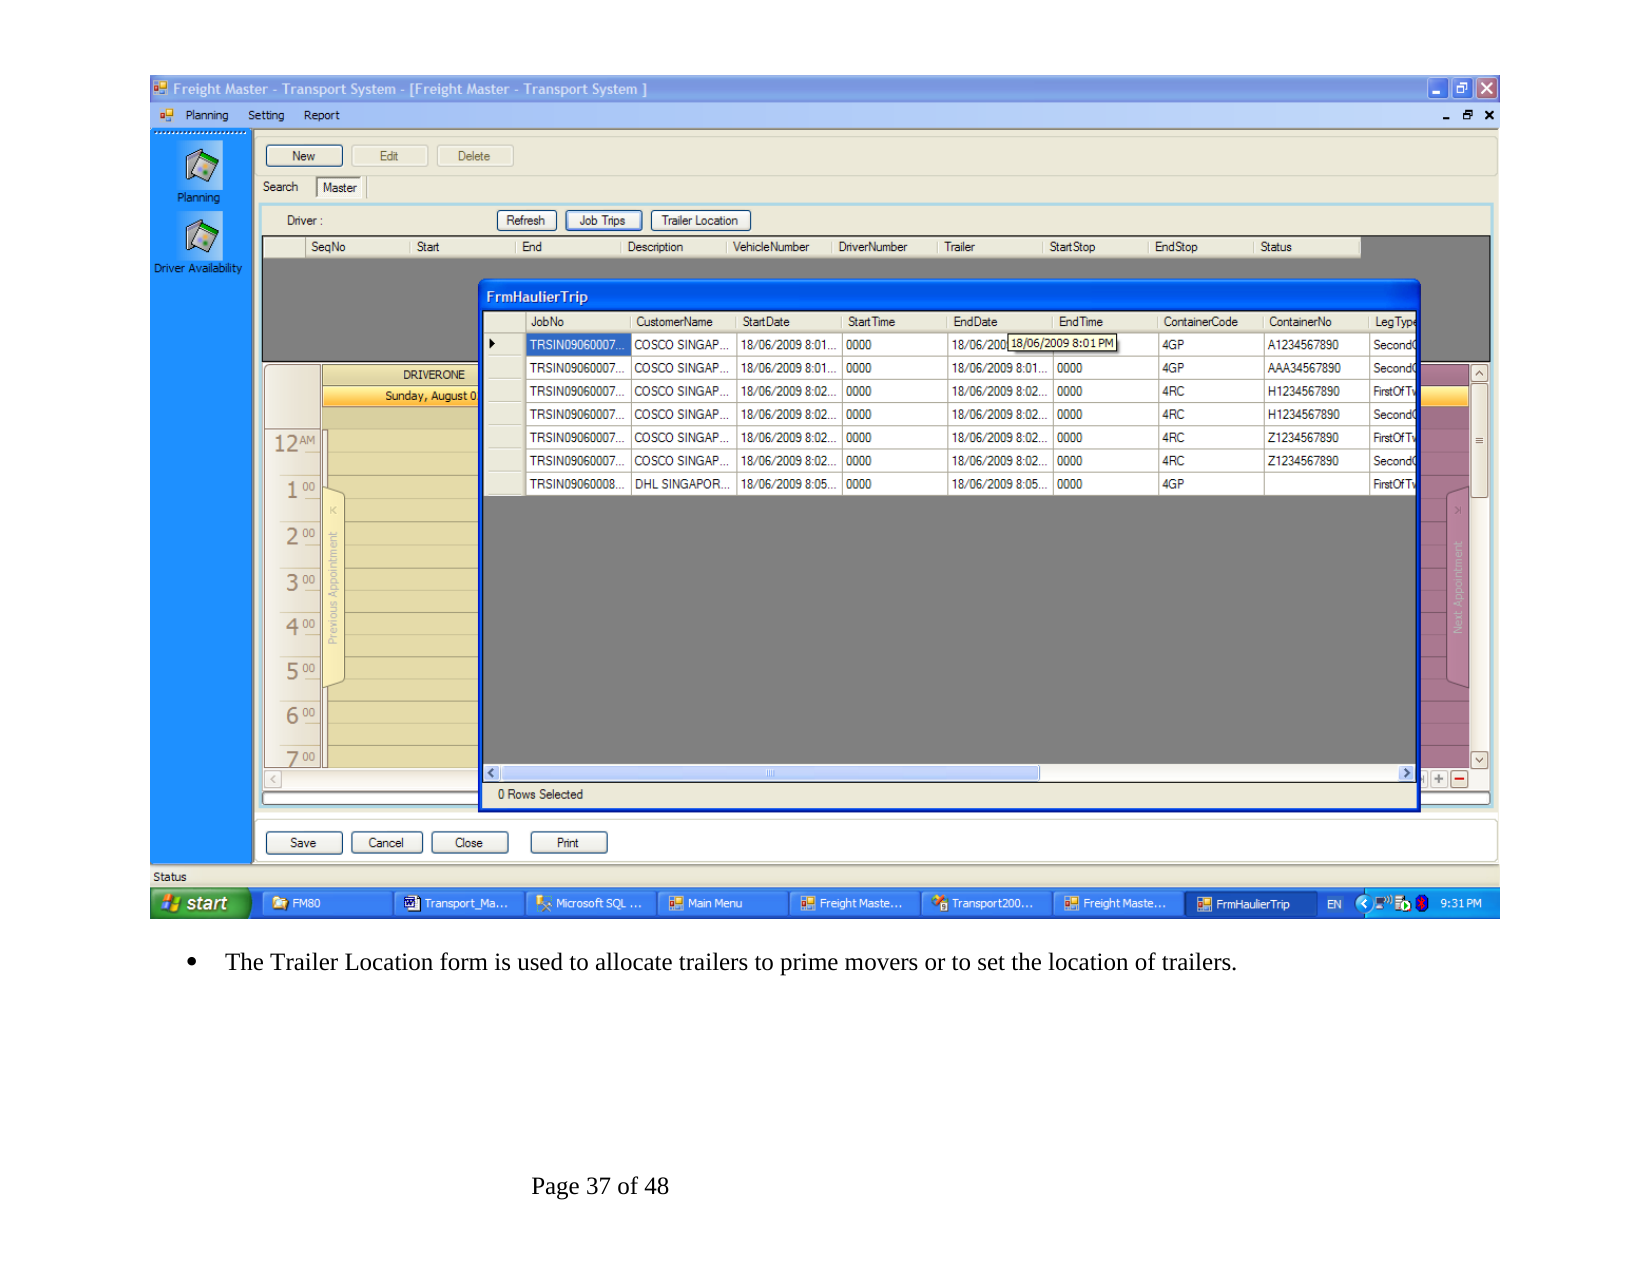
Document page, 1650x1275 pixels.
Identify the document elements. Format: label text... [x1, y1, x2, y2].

picture [150, 75, 1500, 919]
list The Trailer Location form is used to allocate trailers to prime movers or to set the location of trailers. [187, 947, 1500, 976]
